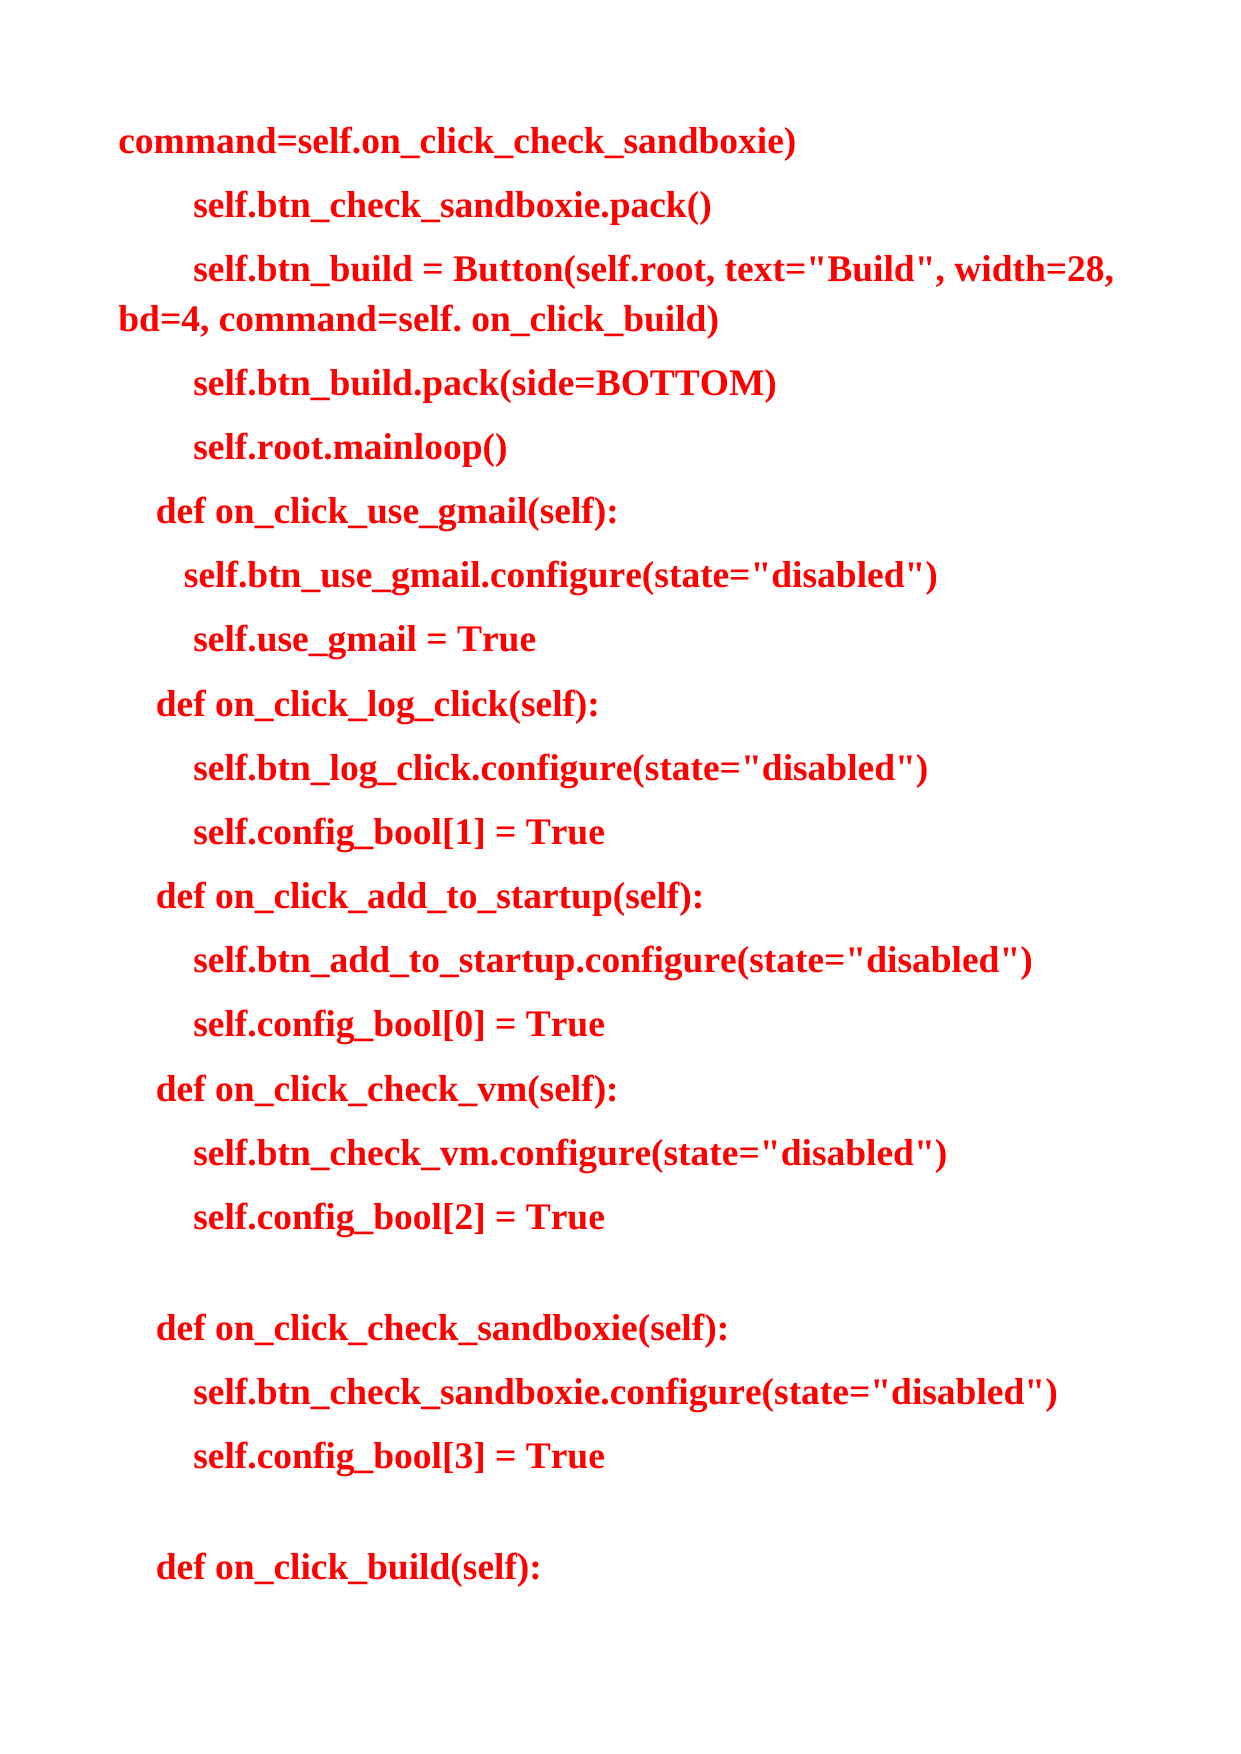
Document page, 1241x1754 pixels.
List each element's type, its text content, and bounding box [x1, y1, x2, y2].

text self.btn_check_sandboxie.configure(state="disabled") [118, 1369, 1122, 1413]
text self.btn_use_gmail.configure(state="disabled") [118, 553, 1122, 596]
text def on_click_add_to_startup(self): [118, 873, 1122, 917]
text self.btn_build = Button(self.root, text="Build", width=28, bd=4, command=self. on_click_build) [118, 246, 1122, 339]
text self.use_gmail = True [118, 617, 1122, 660]
text self.btn_check_vm.configure(state="disabled") [118, 1130, 1122, 1173]
text self.btn_log_click.configure(state="disabled") [118, 745, 1122, 788]
text self.config_bool[1] = True [118, 809, 1122, 852]
text def on_click_log_click(self): [118, 681, 1122, 724]
text self.btn_check_sandboxie.pack() [118, 182, 1122, 225]
text def on_click_build(self): [118, 1544, 1122, 1588]
text self.config_bool[2] = True [118, 1194, 1122, 1237]
text command=self.on_click_check_sandboxie) [118, 118, 1122, 161]
text self.btn_build.pack(side=BOTTOM) [118, 360, 1122, 403]
text def on_click_check_sandboxie(self): [118, 1305, 1122, 1348]
text self.config_bool[3] = True [118, 1434, 1122, 1477]
text def on_click_use_gmail(self): [118, 488, 1122, 532]
text self.btn_add_to_startup.configure(state="disabled") [118, 938, 1122, 981]
text def on_click_check_vm(self): [118, 1066, 1122, 1109]
text self.root.mainloop() [118, 424, 1122, 467]
text self.config_bool[0] = True [118, 1002, 1122, 1045]
